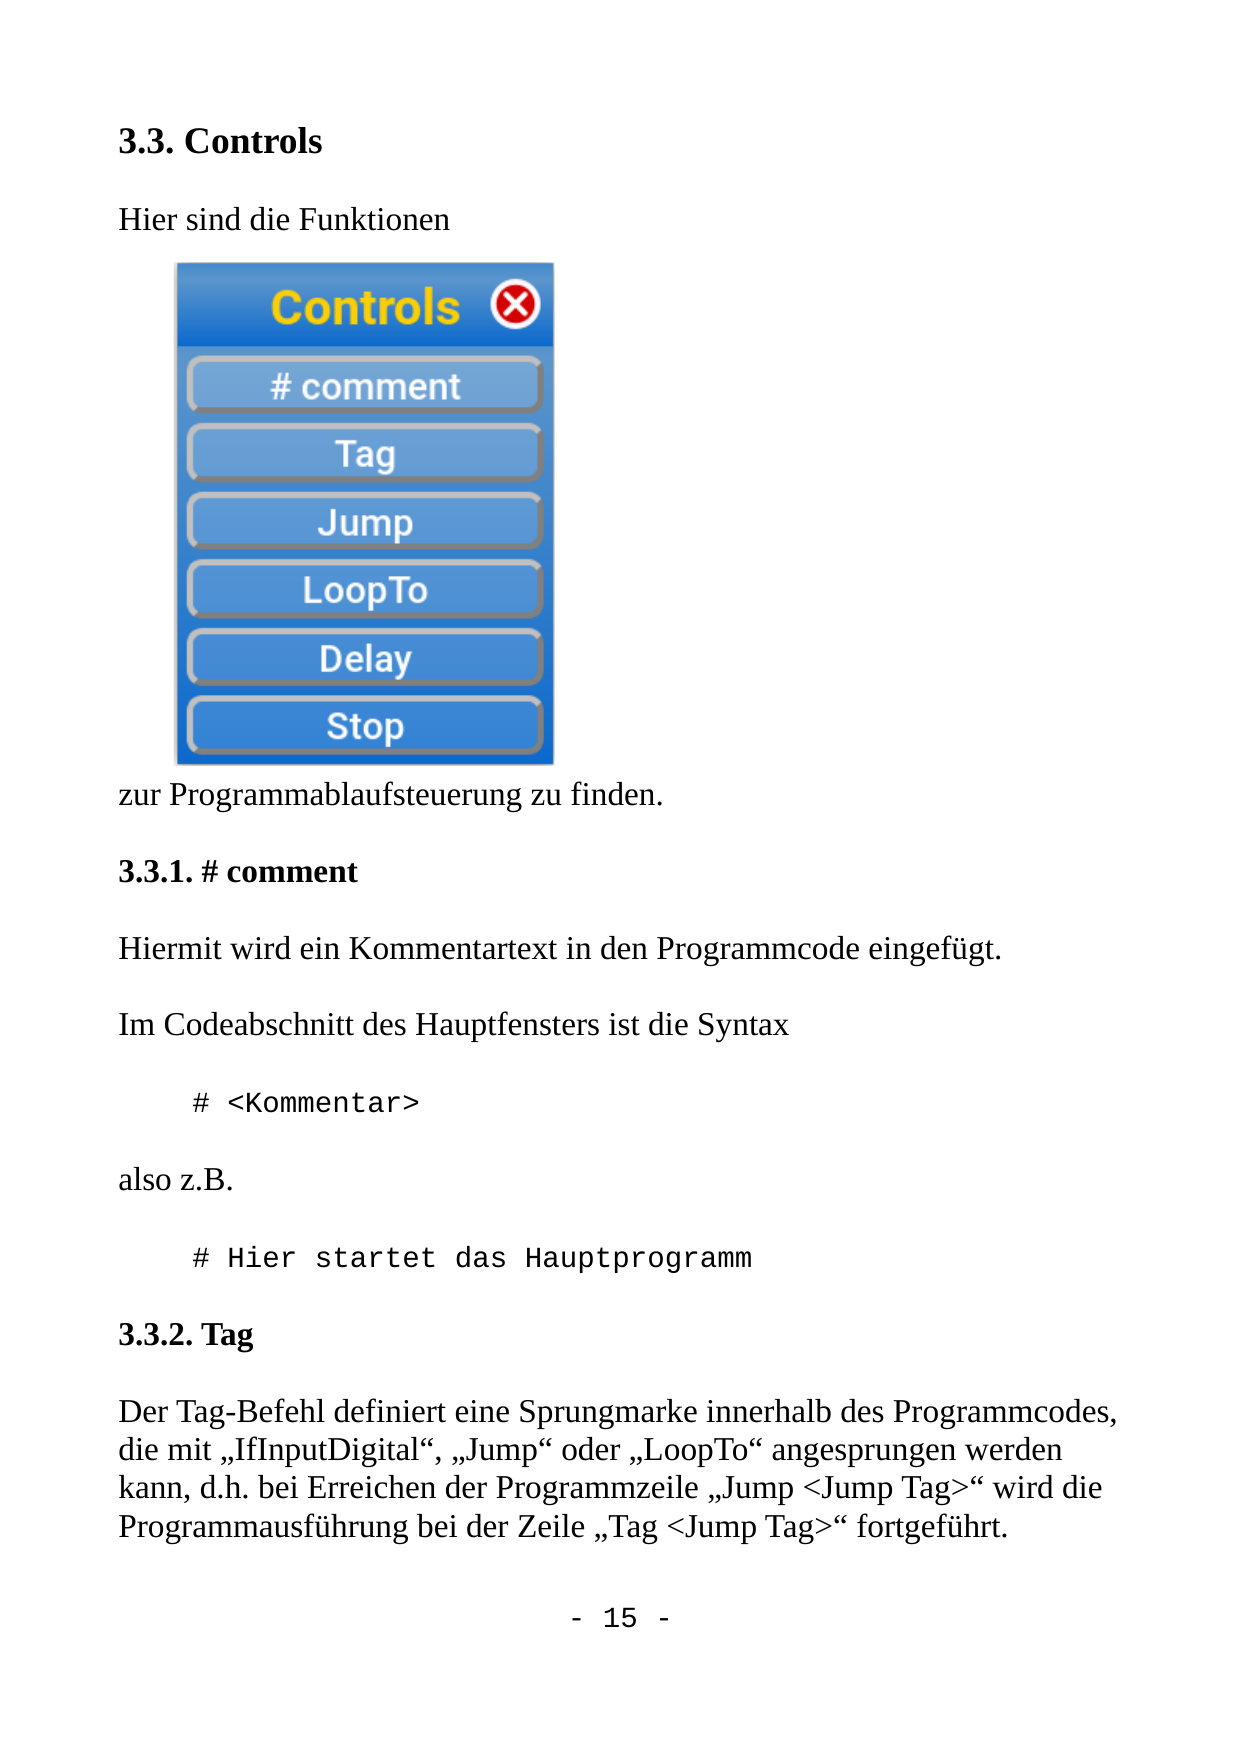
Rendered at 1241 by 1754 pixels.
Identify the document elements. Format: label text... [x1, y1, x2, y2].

text also z.B. [118, 1159, 1122, 1198]
picture [173, 262, 555, 766]
text zur Programmablaufsteuerung zu finden. [118, 774, 1122, 813]
text 3.3. Controls [118, 118, 1122, 161]
text Hier sind die Funktionen [118, 199, 1122, 238]
text Der Tag-Befehl definiert eine Sprungmarke innerhalb des Programmcodes, die mit „IfInputDigital“, „Jump“ oder „LoopTo“ angesprungen werden kann, d.h. bei Erreichen der Programmzeile „Jump <Jump Tag>“ wird die Programmausführung bei der Zeile „Tag <Jump Tag>“ fortgeführt. [118, 1391, 1122, 1544]
text Hiermit wird ein Kommentartext in den Programmcode eingefügt. [118, 928, 1122, 966]
text 3.3.2. Tag [118, 1314, 1122, 1353]
text # Hier startet das Hauptprogramm [118, 1236, 1122, 1276]
text 3.3.1. # comment [118, 851, 1122, 889]
text Im Codeabschnitt des Hauptfensters ist die Syntax [118, 1004, 1122, 1043]
text # <Kommentar> [118, 1081, 1122, 1121]
